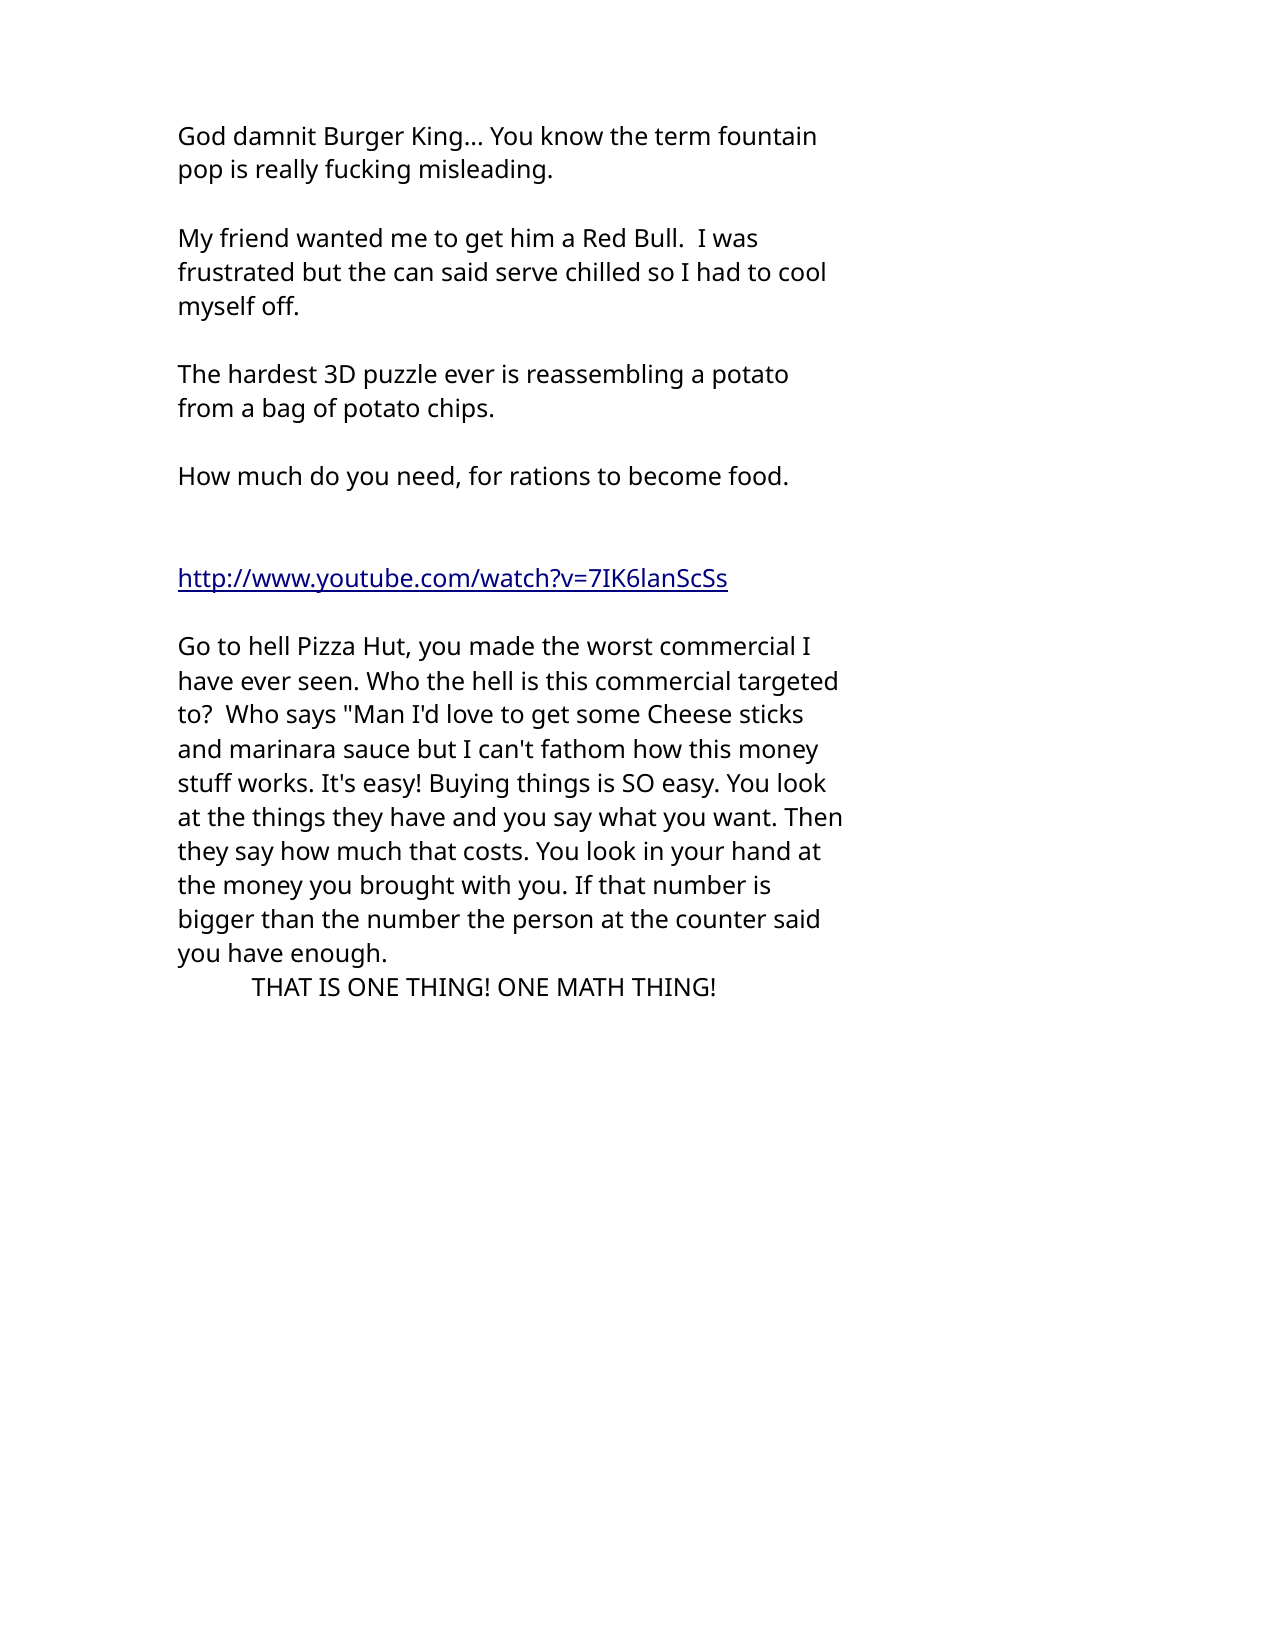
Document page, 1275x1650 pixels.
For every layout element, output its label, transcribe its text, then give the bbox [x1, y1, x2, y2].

text Go to hell Pizza Hut, you made the worst commercial I have ever seen. Who the hell is this commercial targeted to? Who says "Man I'd love to get some Cheese sticks and marinara sauce but I can't fathom how this money stuff works. It's easy! Buying things is SO easy. You look at the things they have and you say what you want. Then they say how much that costs. You look in your hand at the money you brought with you. If that number is bigger than the number the person at the counter said you have enough. [177, 629, 847, 970]
text The hardest 3D puzzle ever is reassembling a potato from a bag of potato chips. [177, 357, 847, 425]
text My friend wanted me to get him a Red Bull. I was frustrated but the can said serve chilled so I had to cool myself off. [177, 220, 847, 322]
text God damnit Burger King... You know the term fountain pop is really fucking misleading. [177, 118, 847, 186]
text How much do you need, for rations to become food. [177, 459, 847, 493]
text THAT IS ONE THING! ONE MATH THING! [177, 970, 847, 1004]
text http://www.youtube.com/watch?v=7IK6lanScSs [177, 561, 847, 595]
